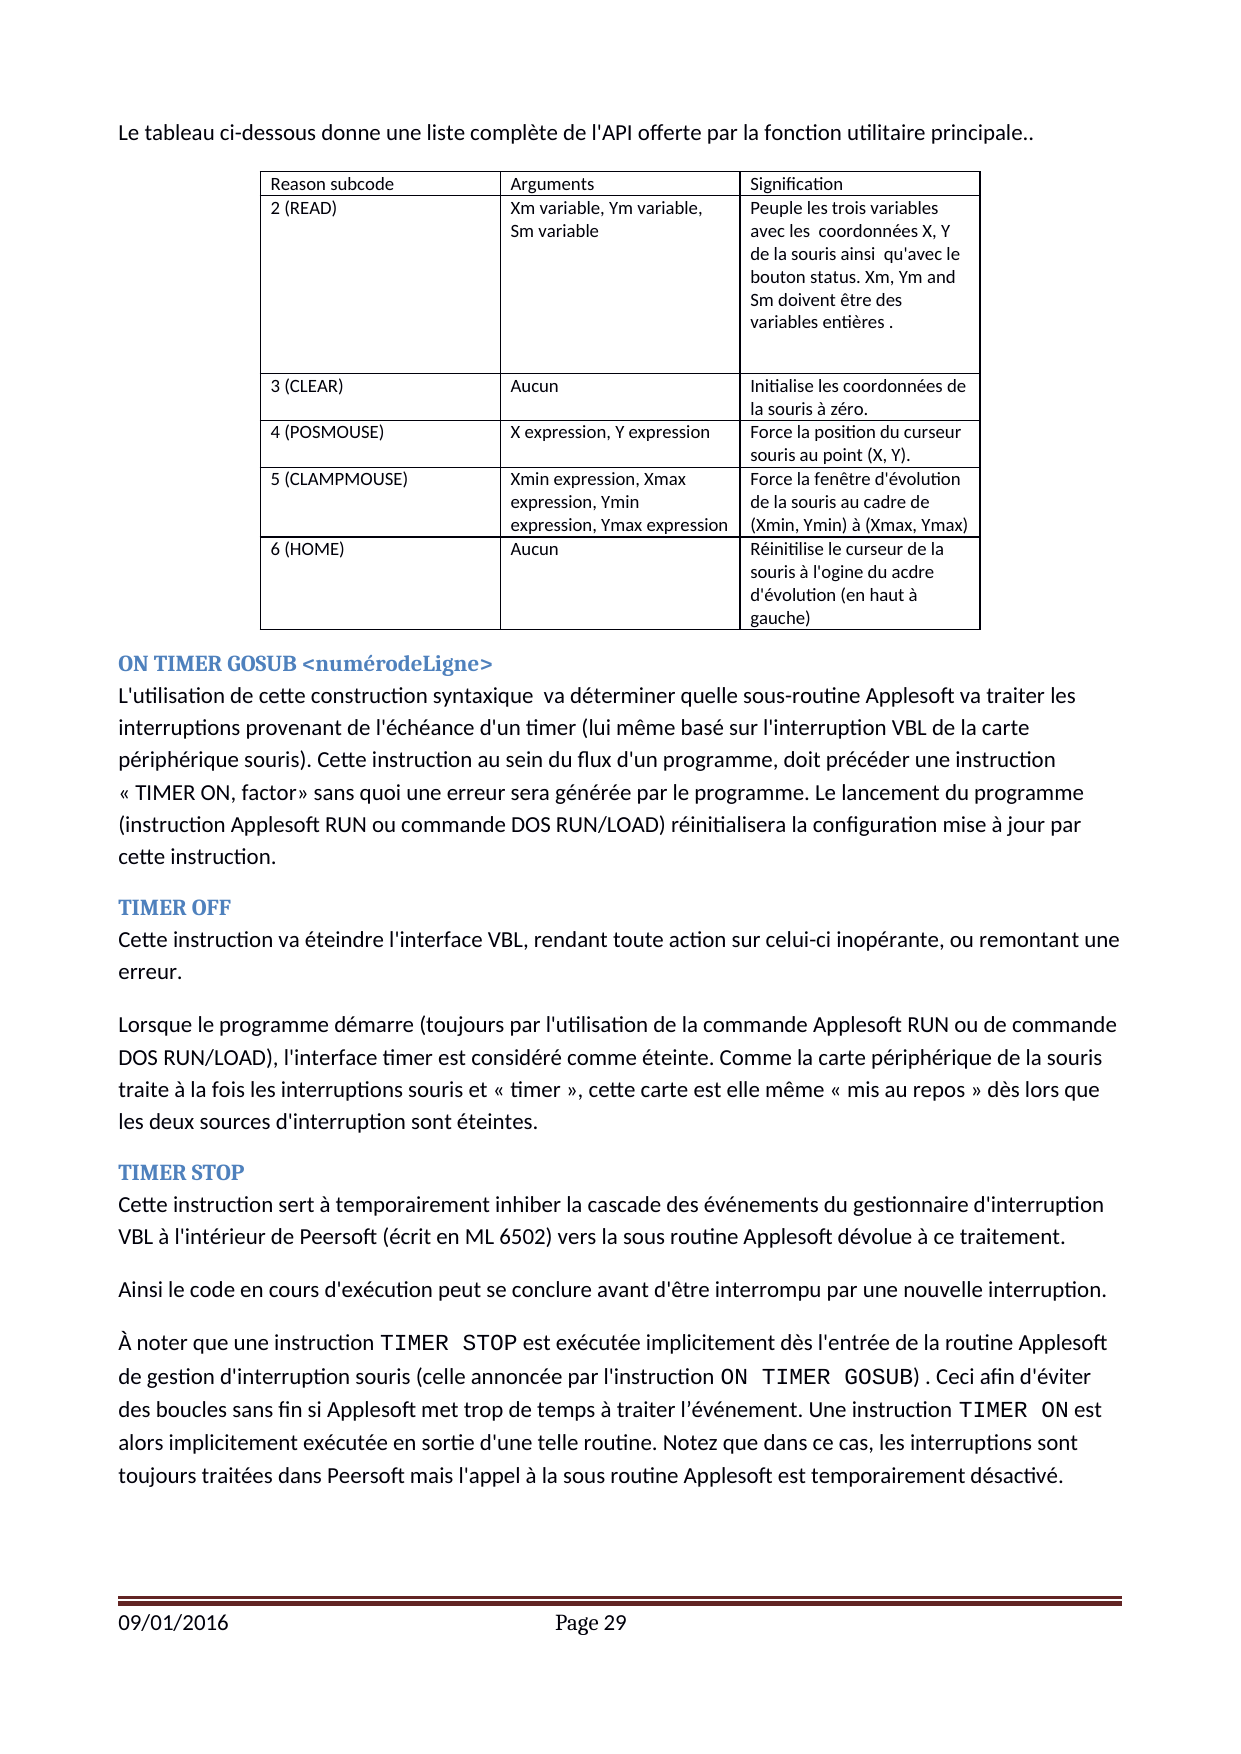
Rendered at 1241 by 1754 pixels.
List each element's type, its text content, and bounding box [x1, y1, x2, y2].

table_cell Force la position du curseur souris au point (X, Y). [741, 421, 979, 467]
text Cette instruction va éteindre l'interface VBL, rendant toute action sur celui-ci inopérante, ou remontant une erreur. [118, 925, 1122, 986]
text L'utilisation de cette construction syntaxique va déterminer quelle sous-routine Applesoft va traiter les interruptions provenant de l'échéance d'un timer (lui même basé sur l'interruption VBL de la carte périphérique souris). Cette instruction au sein du flux d'un programme, doit précéder une instruction « TIMER ON, factor» sans quoi une erreur sera générée par le programme. Le lancement du programme (instruction Applesoft RUN ou commande DOS RUN/LOAD) réinitialisera la configuration mise à jour par cette instruction. [118, 681, 1122, 870]
table_cell Aucun [501, 538, 739, 629]
table_cell Réinitilise le curseur de la souris à l'ogine du acdre d'évolution (en haut à gauche) [741, 538, 979, 629]
subtitle ON TIMER GOSUB <numérodeLigne> [118, 651, 1122, 677]
table_cell Aucun [501, 374, 739, 420]
text Cette instruction sert à temporairement inhiber la cascade des événements du gestionnaire d'interruption VBL à l'intérieur de Peersoft (écrit en ML 6502) vers la sous routine Applesoft dévolue à ce traitement. [118, 1190, 1122, 1251]
table_cell 5 (CLAMPMOUSE) [261, 468, 500, 536]
table_cell 4 (POSMOUSE) [261, 421, 500, 467]
text Le tableau ci-dessous donne une liste complète de l'API offerte par la fonction utilitaire principale.. [118, 118, 1122, 146]
table_cell Peuple les trois variables avec les coordonnées X, Y de la souris ainsi qu'avec le bouton status. Xm, Ym and Sm doivent être des variables entières . [741, 196, 979, 373]
table_header Signification [741, 172, 979, 195]
subtitle TIMER OFF [118, 895, 1122, 921]
text Ainsi le code en cours d'exécution peut se conclure avant d'être interrompu par une nouvelle interruption. [118, 1276, 1122, 1303]
table_header Reason subcode [261, 172, 500, 195]
table_cell X expression, Y expression [501, 421, 739, 467]
table_cell Force la fenêtre d'évolution de la souris au cadre de (Xmin, Ymin) à (Xmax, Ymax) [741, 468, 979, 536]
table_cell Xm variable, Ym variable, Sm variable [501, 196, 739, 373]
table_cell 2 (READ) [261, 196, 500, 373]
table_cell 6 (HOME) [261, 538, 500, 629]
table_cell Initialise les coordonnées de la souris à zéro. [741, 374, 979, 420]
text Lorsque le programme démarre (toujours par l'utilisation de la commande Applesoft RUN ou de commande DOS RUN/LOAD), l'interface timer est considéré comme éteinte. Comme la carte périphérique de la souris traite à la fois les interruptions souris et « timer », cette carte est elle même « mis au repos » dès lors que les deux sources d'interruption sont éteintes. [118, 1011, 1122, 1135]
table_cell 3 (CLEAR) [261, 374, 500, 420]
text À noter que une instruction TIMER STOP est exécutée implicitement dès l'entrée de la routine Applesoft de gestion d'interruption souris (celle annoncée par l'instruction ON TIMER GOSUB) . Ceci afin d'éviter des boucles sans fin si Applesoft met trop de temps à traiter l’événement. Une instruction TIMER ON est alors implicitement exécutée en sortie d'une telle routine. Notez que dans ce cas, les interruptions sont toujours traitées dans Peersoft mais l'appel à la sous routine Applesoft est temporairement désactivé. [118, 1328, 1122, 1489]
table_cell Xmin expression, Xmax expression, Ymin expression, Ymax expression [501, 468, 739, 536]
table_header Arguments [501, 172, 739, 195]
subtitle TIMER STOP [118, 1160, 1122, 1186]
